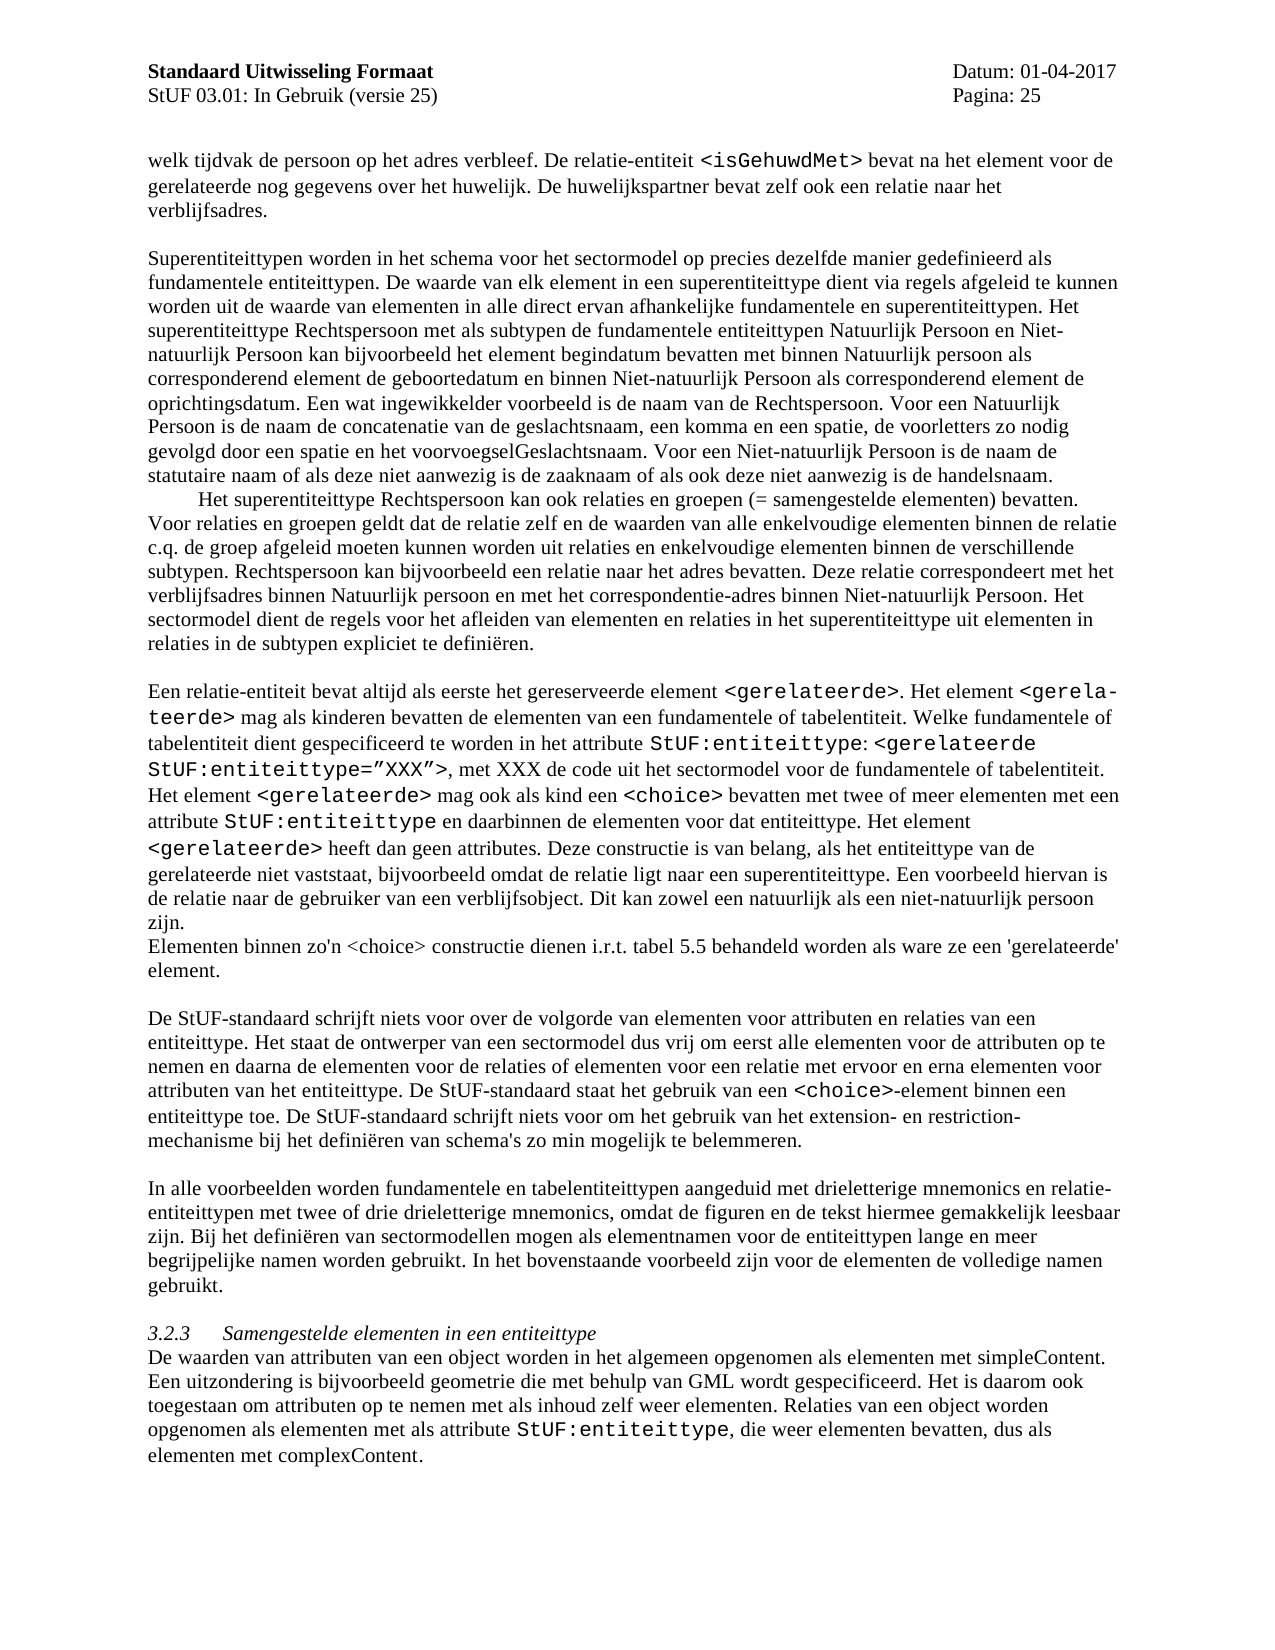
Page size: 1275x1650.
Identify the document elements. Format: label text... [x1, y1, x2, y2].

text In alle voorbeelden worden fundamentele en tabelentiteittypen aangeduid met drieletterige mnemonics en relatie-entiteittypen met twee of drie drieletterige mnemonics, omdat de figuren en de tekst hiermee gemakkelijk leesbaar zijn. Bij het definiëren van sectormodellen mogen als elementnamen voor de entiteittypen lange en meer begrijpelijke namen worden gebruikt. In het bovenstaande voorbeeld zijn voor de elementen de volledige namen gebruikt. [148, 1176, 1127, 1296]
text Het superentiteittype Rechtspersoon kan ook relaties en groepen (= samengestelde elementen) bevatten. Voor relaties en groepen geldt dat de relatie zelf en de waarden van alle enkelvoudige elementen binnen de relatie c.q. de groep afgeleid moeten kunnen worden uit relaties en enkelvoudige elementen binnen de verschillende subtypen. Rechtspersoon kan bijvoorbeeld een relatie naar het adres bevatten. Deze relatie correspondeert met het verblijfsadres binnen Natuurlijk persoon en met het correspondentie-adres binnen Niet-natuurlijk Persoon. Het sectormodel dient de regels voor het afleiden van elementen en relaties in het superentiteittype uit elementen in relaties in de subtypen expliciet te definiëren. [148, 487, 1127, 655]
text De waarden van attributen van een object worden in het algemeen opgenomen als elementen met simpleContent. Een uitzondering is bijvoorbeeld geometrie die met behulp van GML wordt gespecificeerd. Het is daarom ook toegestaan om attributen op te nemen met als inhoud zelf weer elementen. Relaties van een object worden opgenomen als elementen met als attribute StUF:entiteittype, die weer elementen bevatten, dus als elementen met complexContent. [148, 1344, 1127, 1467]
text welk tijdvak de persoon op het adres verbleef. De relatie-entiteit <isGehuwdMet> bevat na het element voor de gerelateerde nog gegevens over het huwelijk. De huwelijkspartner bevat zelf ook een relatie naar het verblijfsadres. [148, 148, 1127, 222]
text De StUF-standaard schrijft niets voor over de volgorde van elementen voor attributen en relaties van een entiteittype. Het staat de ontwerper van een sectormodel dus vrij om eerst alle elementen voor de attributen op te nemen en daarna de elementen voor de relaties of elementen voor een relatie met ervoor en erna elementen voor attributen van het enti­teittype. De StUF-standaard staat het gebruik van een <choice>-element binnen een entiteittype toe. De StUF-standaard schrijft niets voor om het gebruik van het extension- en restriction-mechanisme bij het definiëren van schema's zo min mogelijk te belemmeren. [148, 1006, 1127, 1152]
text Een relatie-entiteit bevat altijd als eerste het gereserveerde element <gerelateerde>. Het element <gerela­teerde> mag als kinderen bevatten de elementen van een fundamentele of tabelentiteit. Welke fundamentele of tabelentiteit dient gespecificeerd te worden in het attribute StUF:entiteittype: <gerelateerde StUF:entiteittype=”XXX”>, met XXX de code uit het sectormodel voor de fundamentele of tabelentiteit. Het element <gerelateerde> mag ook als kind een <choice> bevatten met twee of meer elementen met een attribute StUF:entiteittype en daarbinnen de elementen voor dat entiteittype. Het element <gerelateerde> heeft dan geen attributes. Deze constructie is van belang, als het entiteittype van de gerelateerde niet vaststaat, bijvoorbeeld omdat de relatie ligt naar een superentiteittype. Een voorbeeld hiervan is de relatie naar de gebruiker van een verblijfsobject. Dit kan zowel een natuurlijk als een niet-natuurlijk persoon zijn. Elementen binnen zo'n <choice> constructie dienen i.r.t. tabel 5.5 behandeld worden als ware ze een 'gerelateerde' element. [148, 679, 1127, 982]
subtitle Samengestelde elementen in een entiteittype [148, 1321, 1127, 1344]
text Superentiteittypen worden in het schema voor het sectormodel op precies dezelfde manier gedefinieerd als fundamentele entiteittypen. De waarde van elk element in een superentiteittype dient via regels afgeleid te kunnen worden uit de waarde van elementen in alle direct ervan afhankelijke fundamentele en superentiteittypen. Het superentiteittype Rechtspersoon met als subtypen de fundamentele entiteittypen Natuurlijk Persoon en Niet-natuurlijk Persoon kan bijvoorbeeld het element begindatum bevatten met binnen Natuurlijk persoon als corresponderend element de geboortedatum en binnen Niet-natuurlijk Persoon als corresponderend element de oprichtingsdatum. Een wat ingewikkelder voorbeeld is de naam van de Rechtspersoon. Voor een Natuurlijk Persoon is de naam de concatenatie van de geslachtsnaam, een komma en een spatie, de voorletters zo nodig gevolgd door een spatie en het voorvoegselGeslachtsnaam. Voor een Niet-natuurlijk Persoon is de naam de statutaire naam of als deze niet aanwezig is de zaaknaam of als ook deze niet aanwezig is de handelsnaam. [148, 246, 1127, 487]
